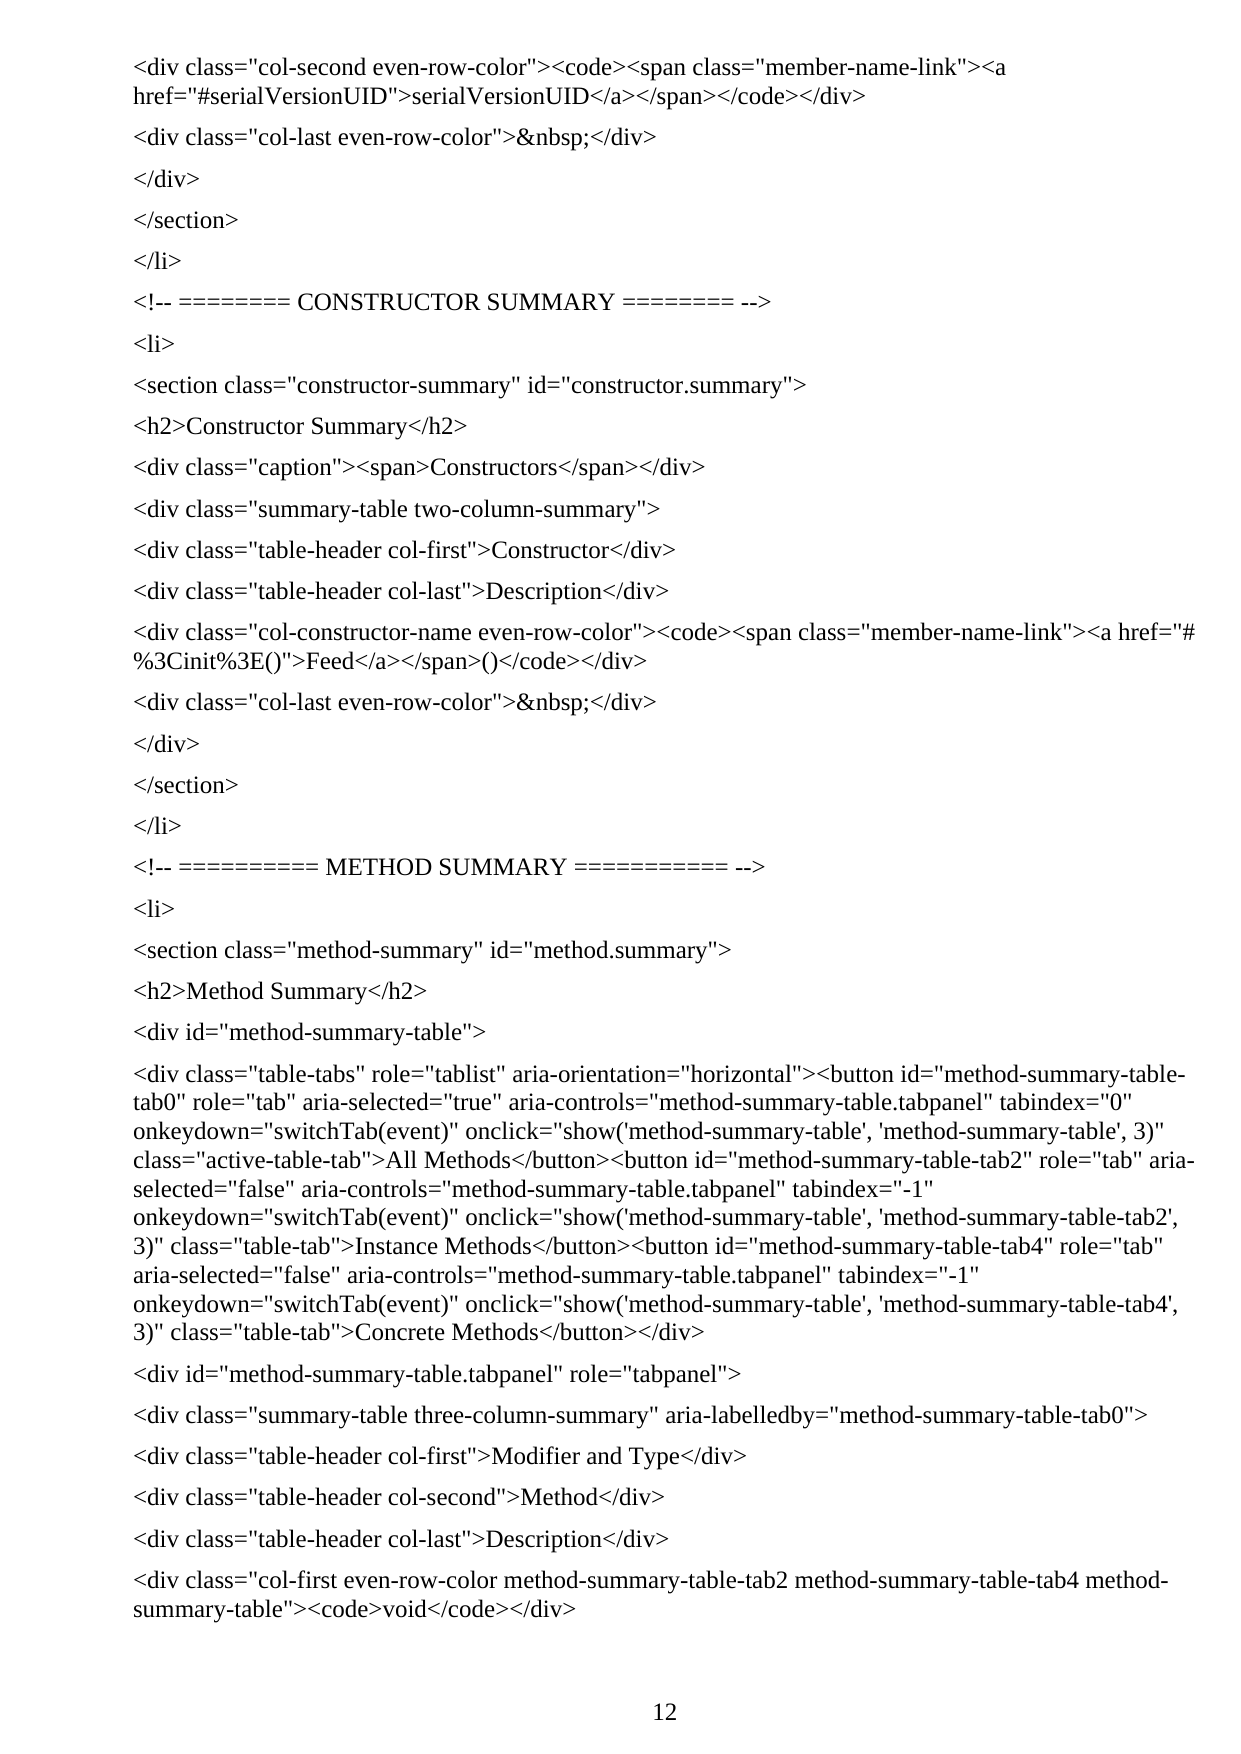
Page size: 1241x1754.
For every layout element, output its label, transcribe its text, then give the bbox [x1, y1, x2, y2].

text <div class="caption"><span>Constructors</span></div> [133, 452, 1196, 481]
text <div class="col-constructor-name even-row-color"><code><span class="member-name-link"><a href="#%3Cinit%3E()">Feed</a></span>()</code></div> [133, 617, 1196, 675]
text </div> [133, 164, 1196, 192]
text <li> [133, 894, 1196, 922]
text </section> [133, 770, 1196, 799]
text <div class="col-last even-row-color">&nbsp;</div> [133, 687, 1196, 716]
text </li> [133, 246, 1196, 275]
text <div class="table-header col-first">Constructor</div> [133, 535, 1196, 564]
text <section class="constructor-summary" id="constructor.summary"> [133, 370, 1196, 399]
text <div id="method-summary-table"> [133, 1017, 1196, 1046]
text </li> [133, 811, 1196, 840]
text <div class="table-header col-second">Method</div> [133, 1482, 1196, 1511]
text <h2>Constructor Summary</h2> [133, 411, 1196, 440]
text <div class="summary-table two-column-summary"> [133, 494, 1196, 522]
text <div class="col-second even-row-color"><code><span class="member-name-link"><a href="#serialVersionUID">serialVersionUID</a></span></code></div> [133, 52, 1196, 110]
text <div class="table-header col-last">Description</div> [133, 1524, 1196, 1552]
text <li> [133, 329, 1196, 357]
text <div id="method-summary-table.tabpanel" role="tabpanel"> [133, 1359, 1196, 1387]
text <h2>Method Summary</h2> [133, 976, 1196, 1005]
text <div class="col-last even-row-color">&nbsp;</div> [133, 122, 1196, 151]
text <div class="summary-table three-column-summary" aria-labelledby="method-summary-table-tab0"> [133, 1400, 1196, 1429]
text </div> [133, 729, 1196, 757]
text <div class="table-header col-first">Modifier and Type</div> [133, 1441, 1196, 1470]
text <!-- ======== CONSTRUCTOR SUMMARY ======== --> [133, 287, 1196, 316]
text </section> [133, 205, 1196, 234]
text <div class="col-first even-row-color method-summary-table-tab2 method-summary-table-tab4 method-summary-table"><code>void</code></div> [133, 1565, 1196, 1622]
text <div class="table-header col-last">Description</div> [133, 576, 1196, 605]
text <section class="method-summary" id="method.summary"> [133, 935, 1196, 964]
text <div class="table-tabs" role="tablist" aria-orientation="horizontal"><button id="method-summary-table-tab0" role="tab" aria-selected="true" aria-controls="method-summary-table.tabpanel" tabindex="0" onkeydown="switchTab(event)" onclick="show('method-summary-table', 'method-summary-table', 3)" class="active-table-tab">All Methods</button><button id="method-summary-table-tab2" role="tab" aria-selected="false" aria-controls="method-summary-table.tabpanel" tabindex="-1" onkeydown="switchTab(event)" onclick="show('method-summary-table', 'method-summary-table-tab2', 3)" class="table-tab">Instance Methods</button><button id="method-summary-table-tab4" role="tab" aria-selected="false" aria-controls="method-summary-table.tabpanel" tabindex="-1" onkeydown="switchTab(event)" onclick="show('method-summary-table', 'method-summary-table-tab4', 3)" class="table-tab">Concrete Methods</button></div> [133, 1059, 1196, 1346]
text <!-- ========== METHOD SUMMARY =========== --> [133, 852, 1196, 881]
